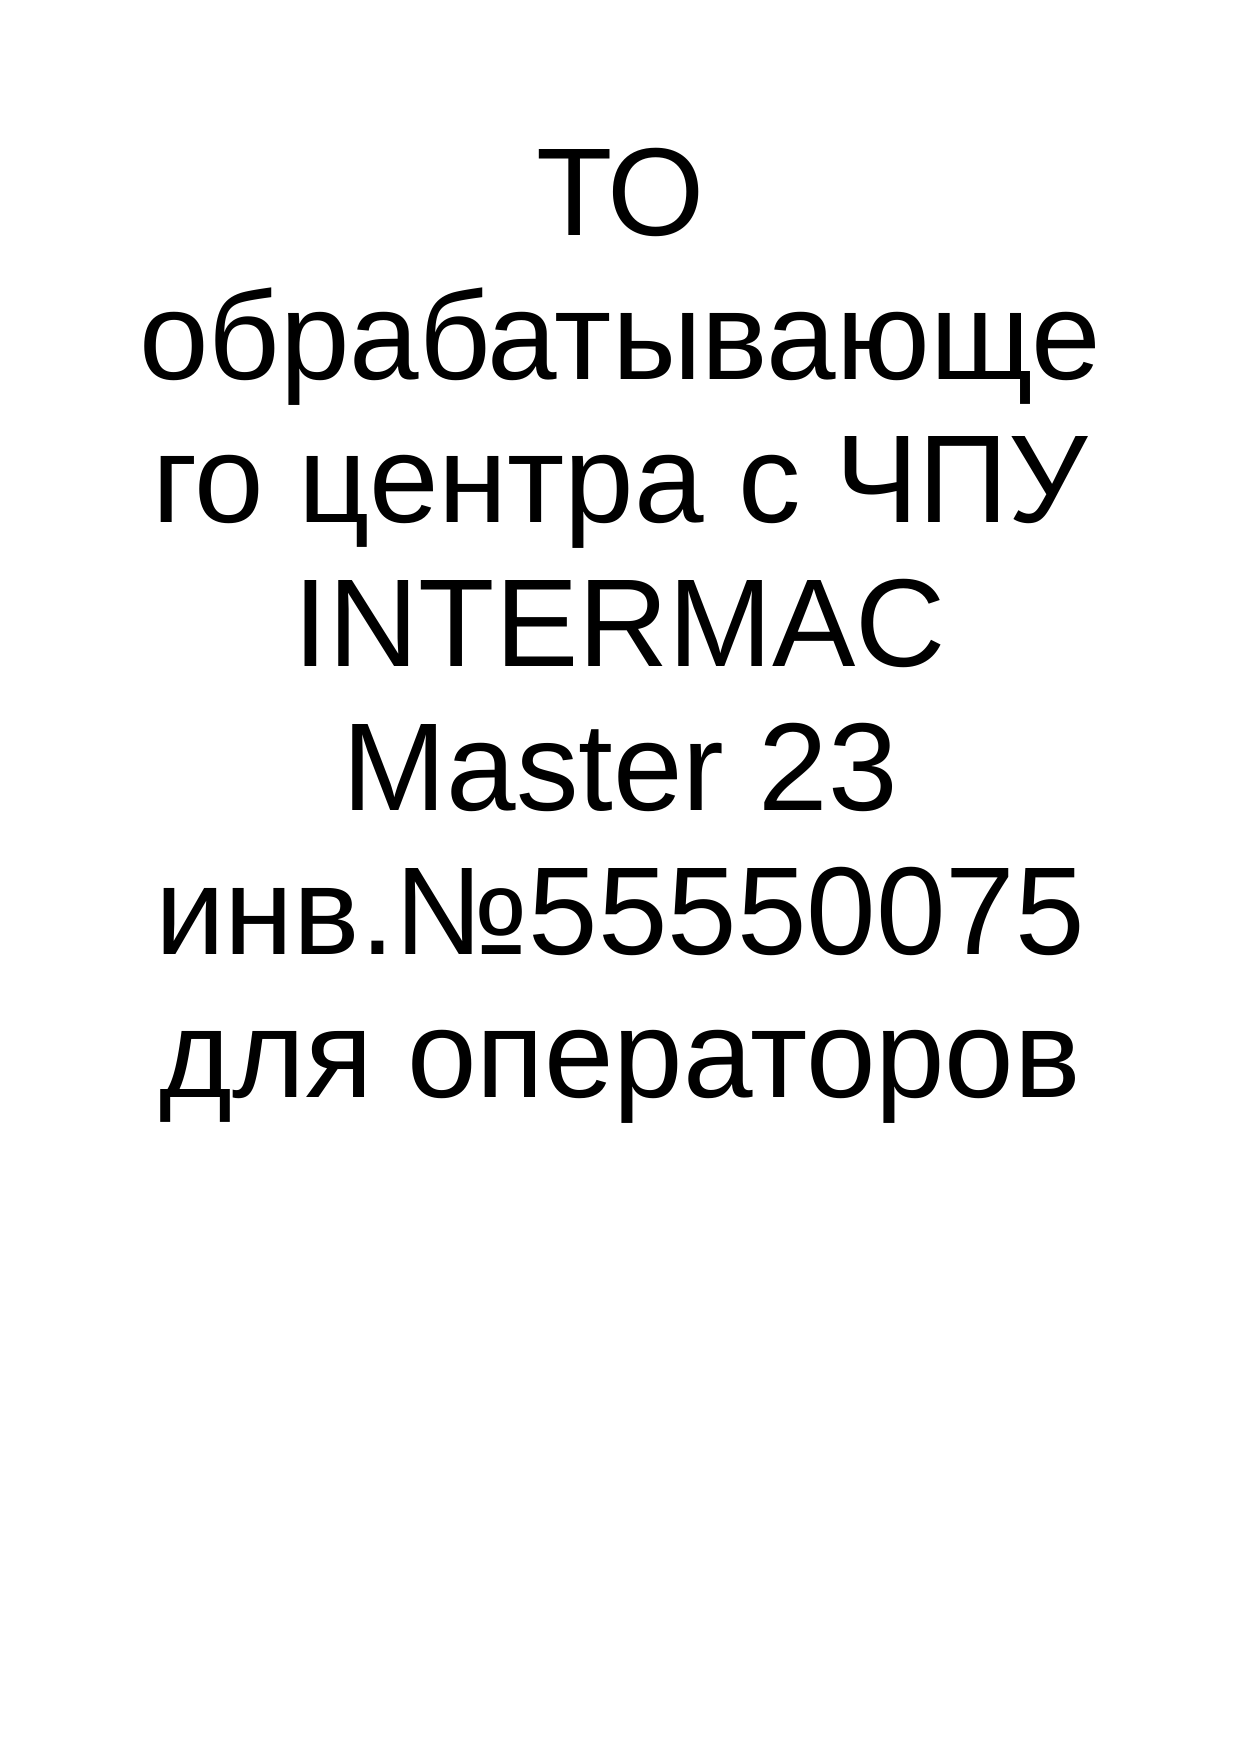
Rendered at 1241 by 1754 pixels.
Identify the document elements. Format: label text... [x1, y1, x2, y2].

text инв.№55550075 для операторов [118, 837, 1122, 1124]
text ТО обрабатывающего центра с ЧПУ INTERMAC Master 23 [118, 118, 1122, 837]
